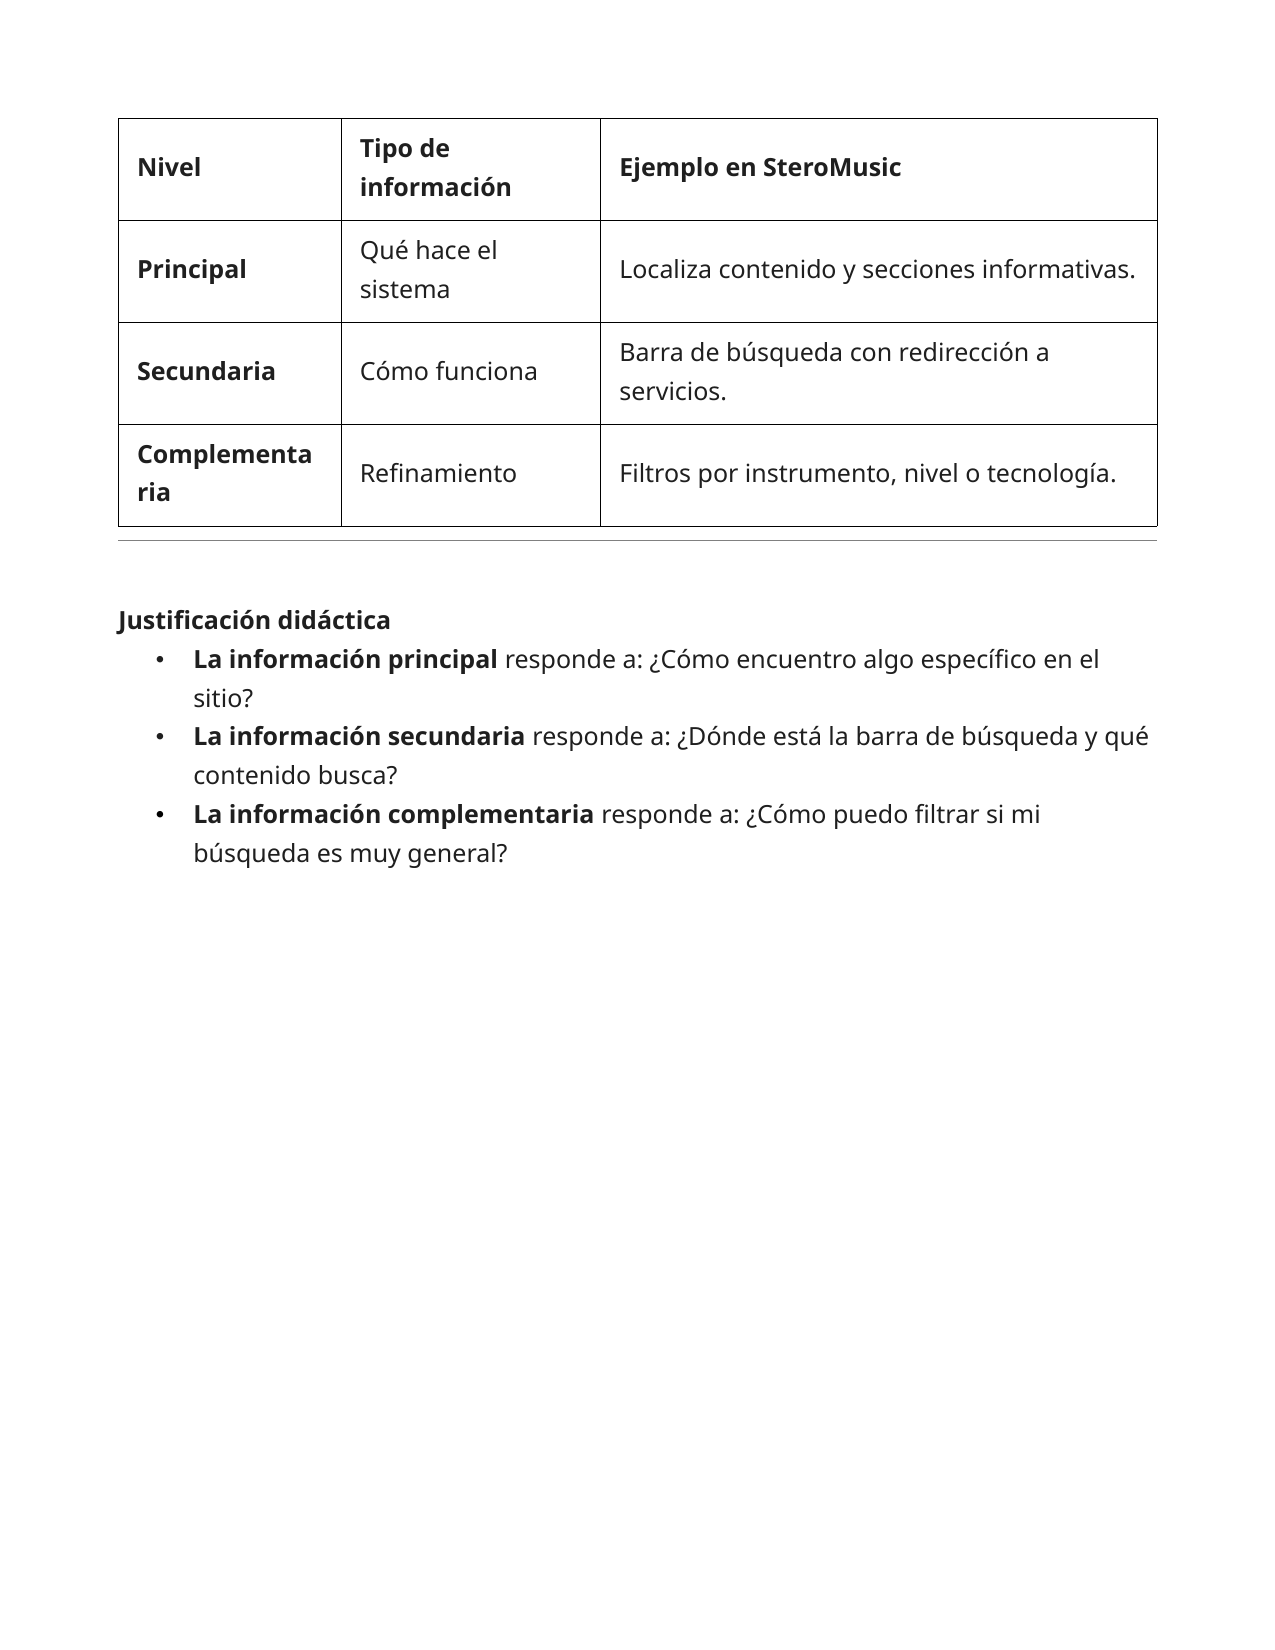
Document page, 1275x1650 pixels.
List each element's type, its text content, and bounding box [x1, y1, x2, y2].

table_cell Localiza contenido y secciones informativas. [601, 221, 1157, 322]
table_cell Refinamiento [342, 425, 600, 526]
text Justificación didáctica [118, 603, 1157, 637]
table_cell Complementaria [119, 425, 341, 526]
table_header Ejemplo en SteroMusic [601, 119, 1157, 220]
table_cell Qué hace el sistema [342, 221, 600, 322]
table_cell Cómo funciona [342, 323, 600, 424]
list La información secundaria responde a: ¿Dónde está la barra de búsqueda y qué contenido busca? [156, 719, 1157, 792]
table_cell Barra de búsqueda con redirección a servicios. [601, 323, 1157, 424]
list La información principal responde a: ¿Cómo encuentro algo específico en el sitio? [156, 641, 1157, 714]
list La información complementaria responde a: ¿Cómo puedo filtrar si mi búsqueda es muy general? [156, 796, 1157, 869]
table_header Tipo de información [342, 119, 600, 220]
table_cell Principal [119, 221, 341, 322]
table_header Nivel [119, 119, 341, 220]
table_cell Filtros por instrumento, nivel o tecnología. [601, 425, 1157, 526]
table_cell Secundaria [119, 323, 341, 424]
